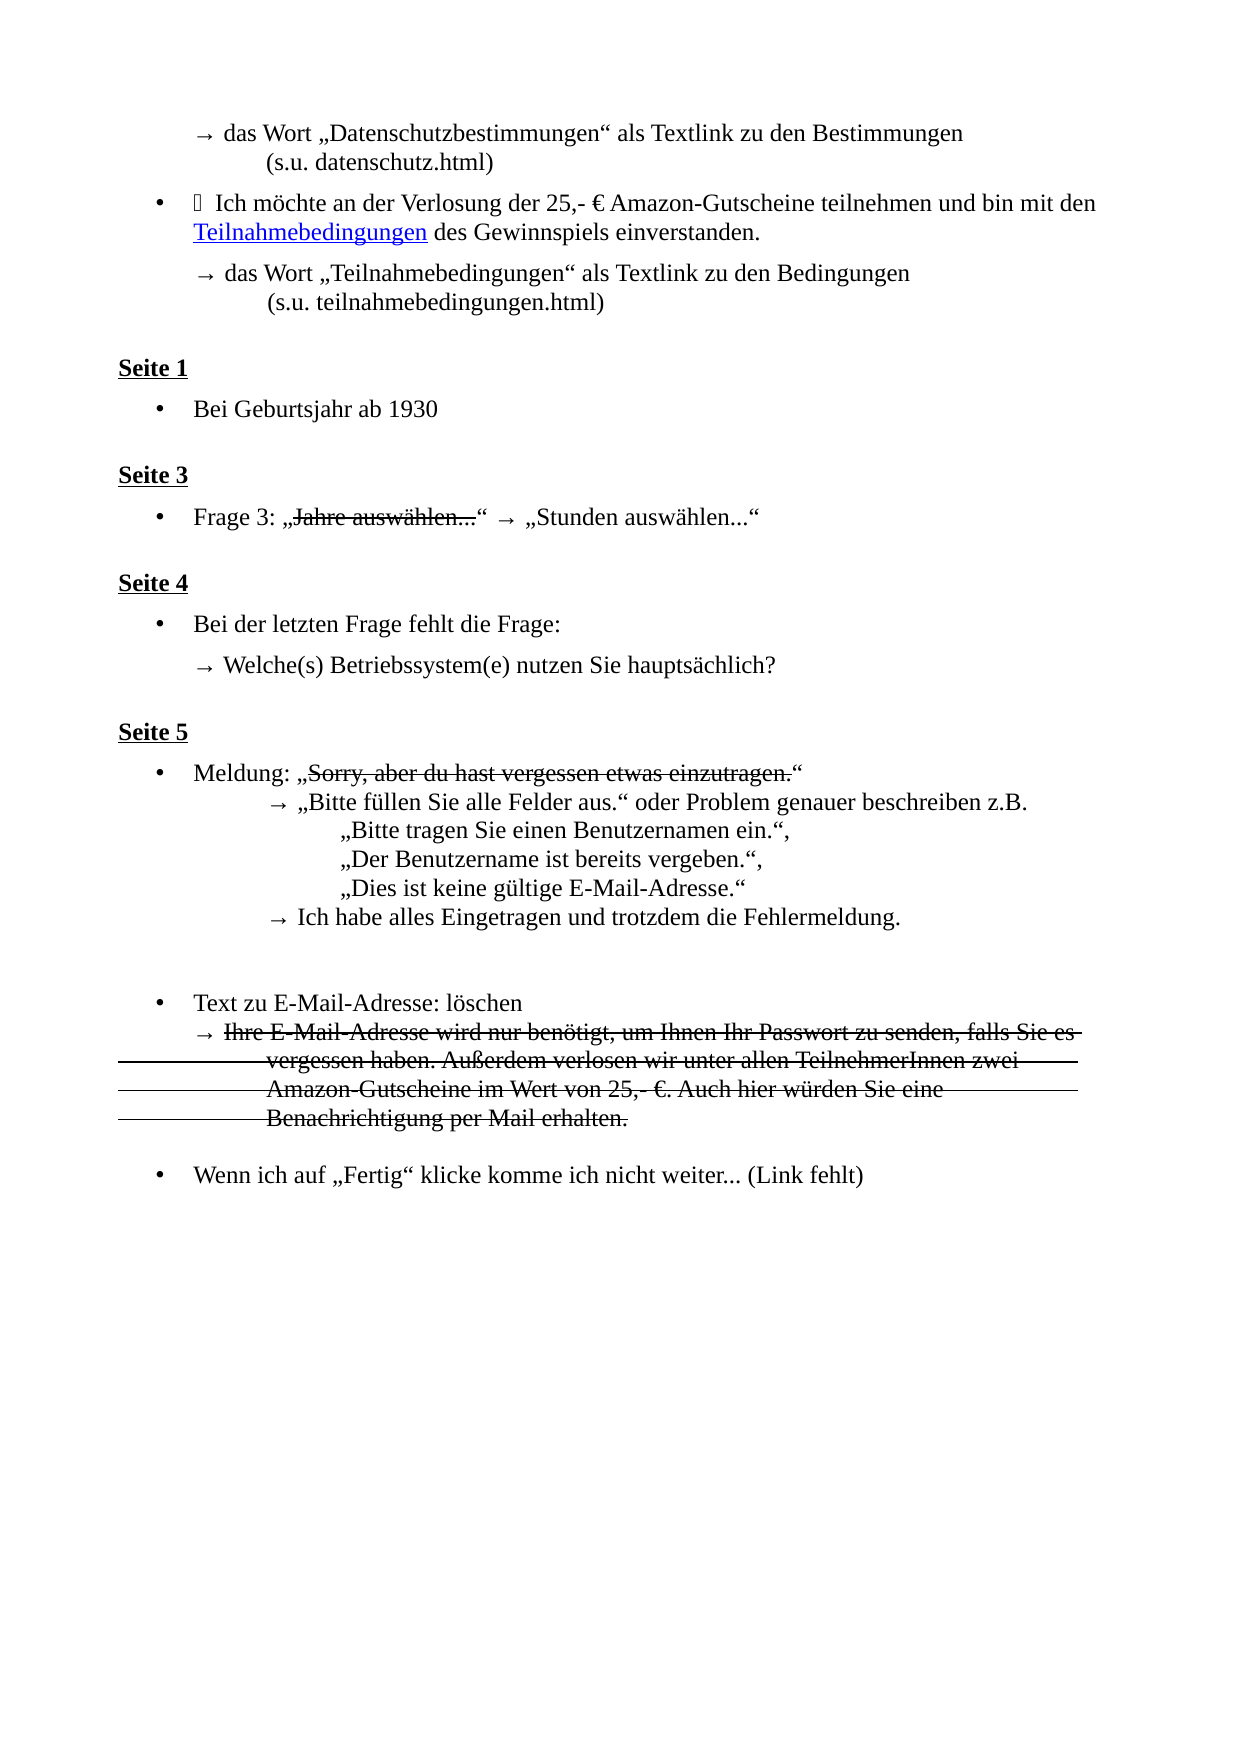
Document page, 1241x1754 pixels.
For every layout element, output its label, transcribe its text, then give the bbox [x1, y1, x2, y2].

list Text zu E-Mail-Adresse: löschen [156, 988, 1122, 1017]
list Frage 3: „Jahre auswählen...“ → „Stunden auswählen...“ [156, 502, 1122, 531]
subtitle Seite 3 [118, 461, 1122, 489]
list Bei der letzten Frage fehlt die Frage: [156, 609, 1122, 638]
subtitle Seite 1 [118, 353, 1122, 382]
text „Bitte tragen Sie einen Benutzernamen ein.“, [118, 816, 1122, 844]
text → Ihre E-Mail-Adresse wird nur benötigt, um Ihnen Ihr Passwort zu senden, falls Sie es vergessen haben. Außerdem verlosen wir unter allen TeilnehmerInnen zwei Amazon-Gutscheine im Wert von 25,- €. Auch hier würden Sie eine Benachrichtigung per Mail erhalten. [118, 1017, 1122, 1132]
text → „Bitte füllen Sie alle Felder aus.“ oder Problem genauer beschreiben z.B. [118, 787, 1122, 816]
list c Ich möchte an der Verlosung der 25,- € Amazon-Gutscheine teilnehmen und bin mit den Teilnahmebedingungen des Gewinnspiels einverstanden. [156, 188, 1122, 246]
list Bei Geburtsjahr ab 1930 [156, 394, 1122, 423]
list Meldung: „Sorry, aber du hast vergessen etwas einzutragen.“ [156, 758, 1122, 787]
text → Ich habe alles Eingetragen und trotzdem die Fehlermeldung. [118, 902, 1122, 931]
text „Dies ist keine gültige E-Mail-Adresse.“ [118, 873, 1122, 902]
subtitle Seite 4 [118, 568, 1122, 597]
subtitle Seite 5 [118, 717, 1122, 746]
list Wenn ich auf „Fertig“ klicke komme ich nicht weiter... (Link fehlt) [156, 1161, 1122, 1189]
text „Der Benutzername ist bereits vergeben.“, [118, 844, 1122, 873]
text → das Wort „Datenschutzbestimmungen“ als Textlink zu den Bestimmungen (s.u. datenschutz.html) [118, 118, 1122, 176]
text → Welche(s) Betriebssystem(e) nutzen Sie hauptsächlich? [118, 651, 1122, 679]
list → das Wort „Teilnahmebedingungen“ als Textlink zu den Bedingungen (s.u. teilnahmebedingungen.html) [156, 258, 1122, 316]
